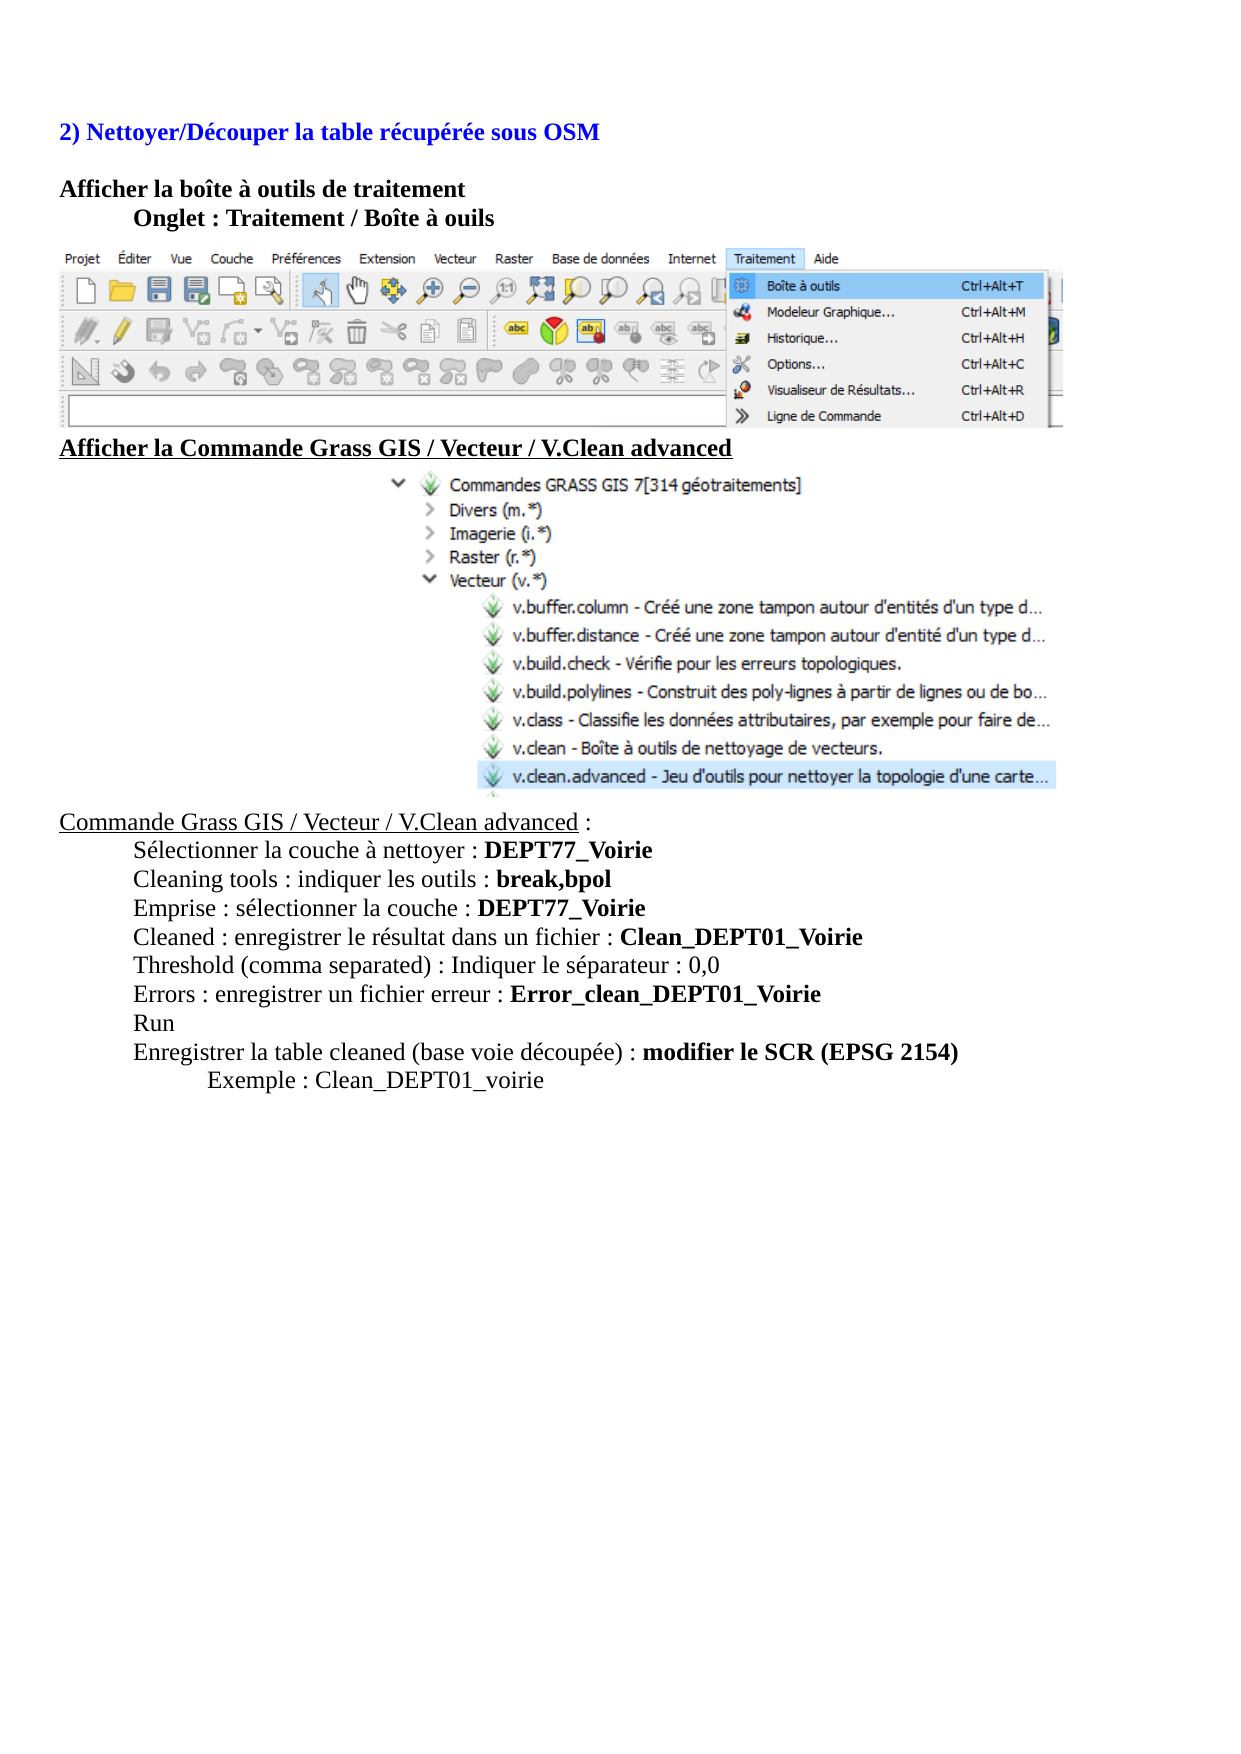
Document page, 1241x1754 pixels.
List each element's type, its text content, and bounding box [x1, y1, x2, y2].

text Afficher la Commande Grass GIS / Vecteur / V.Clean advanced [59, 433, 1181, 462]
text Errors : enregistrer un fichier erreur : Error_clean_DEPT01_Voirie [59, 979, 1181, 1008]
text Threshold (comma separated) : Indiquer le séparateur : 0,0 [59, 950, 1181, 979]
picture [59, 247, 1063, 428]
text Cleaning tools : indiquer les outils : break,bpol [59, 864, 1181, 893]
text Cleaned : enregistrer le résultat dans un fichier : Clean_DEPT01_Voirie [59, 922, 1181, 950]
text Enregistrer la table cleaned (base voie découpée) : modifier le SCR (EPSG 2154) [59, 1037, 1181, 1065]
picture [390, 468, 1057, 797]
text Commande Grass GIS / Vecteur / V.Clean advanced : [59, 807, 1181, 835]
text Run [59, 1008, 1181, 1037]
text Afficher la boîte à outils de traitement [59, 174, 1181, 203]
text Onglet : Traitement / Boîte à ouils [59, 203, 1181, 232]
text 2) Nettoyer/Découper la table récupérée sous OSM [59, 117, 1181, 145]
text Sélectionner la couche à nettoyer : DEPT77_Voirie [59, 835, 1181, 864]
text Emprise : sélectionner la couche : DEPT77_Voirie [59, 893, 1181, 922]
text Exemple : Clean_DEPT01_voirie [59, 1065, 1181, 1094]
